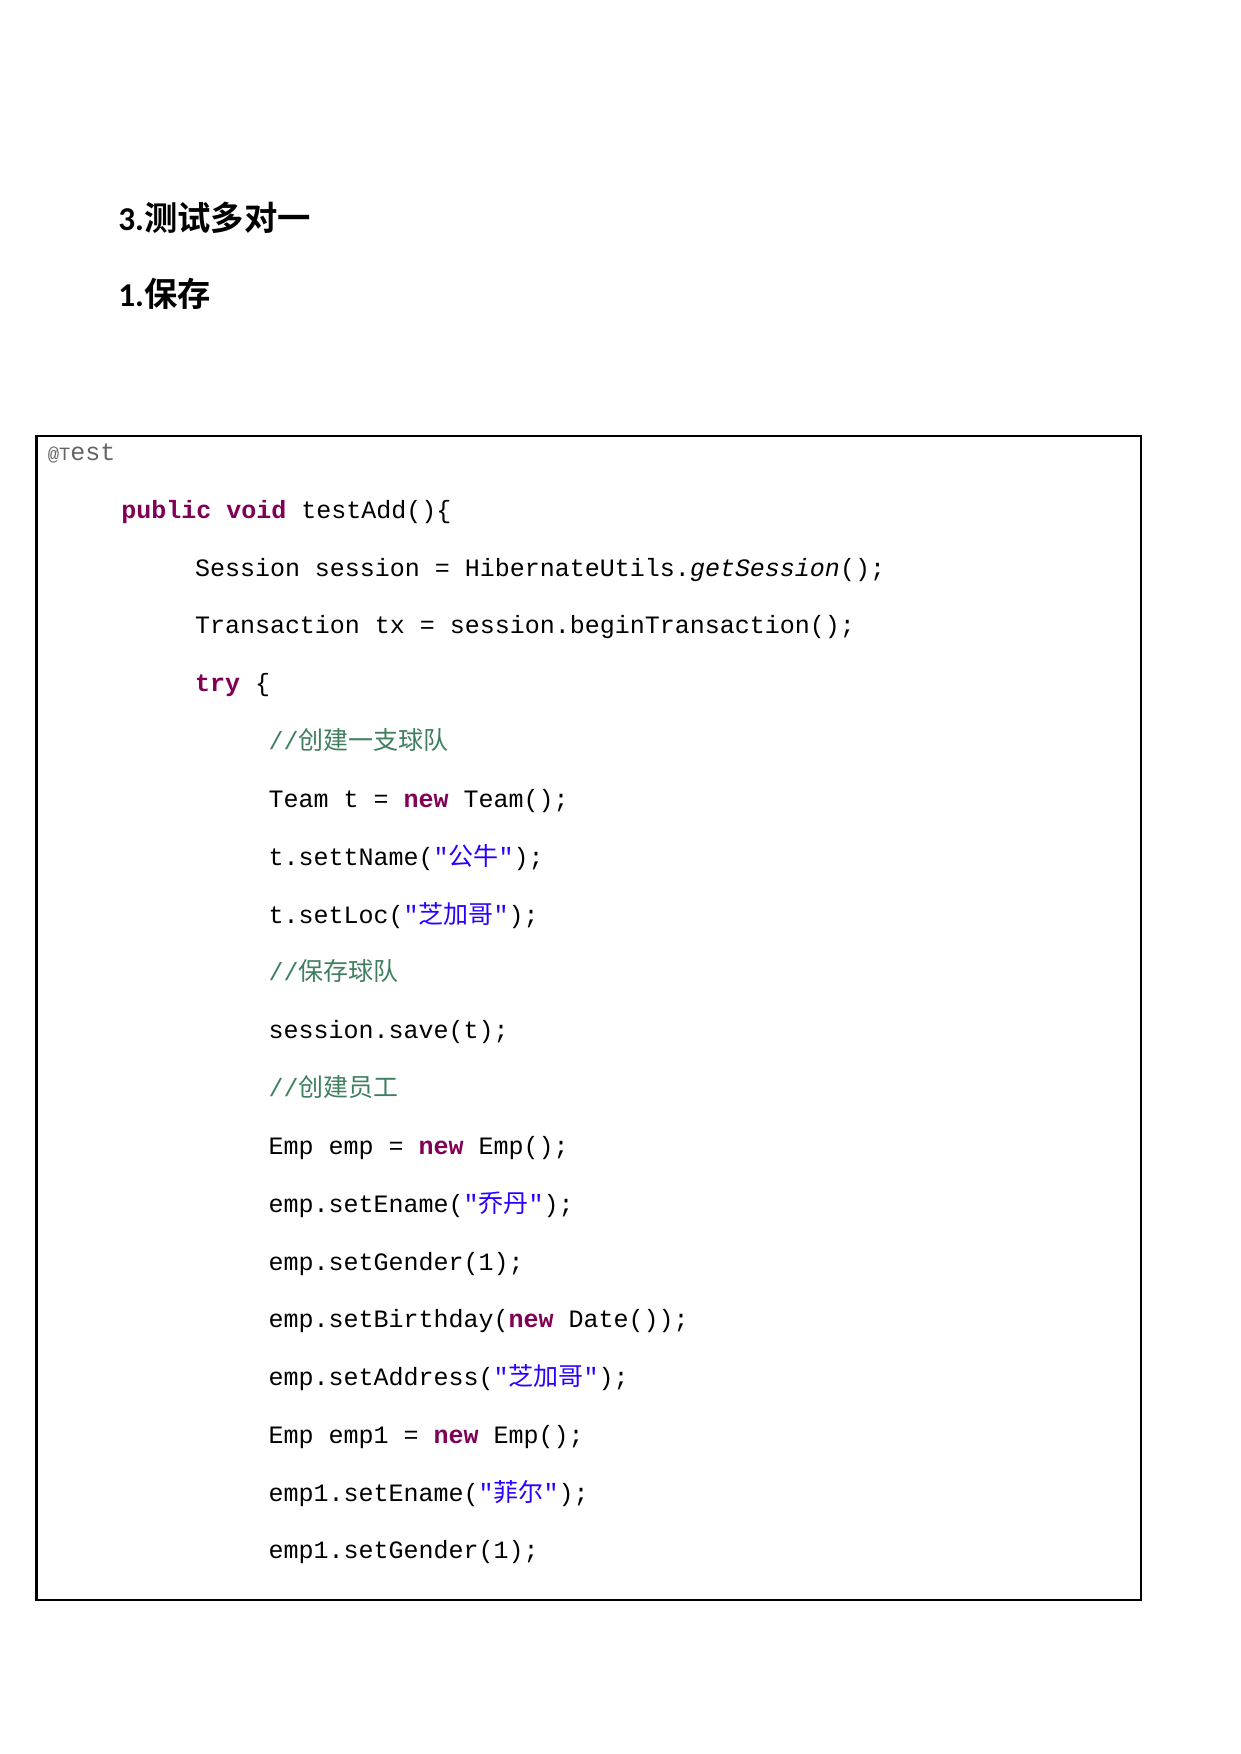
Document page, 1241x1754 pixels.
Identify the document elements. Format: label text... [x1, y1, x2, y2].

table_header @Test public void testAdd(){ Session session = HibernateUtils.getSession(); Transaction tx = session.beginTransaction(); try { //创建一支球队 Team t = new Team(); t.settName("公牛"); t.setLoc("芝加哥"); //保存球队 session.save(t); //创建员工 Emp emp = new Emp(); emp.setEname("乔丹"); emp.setGender(1); emp.setBirthday(new Date()); emp.setAddress("芝加哥"); Emp emp1 = new Emp(); emp1.setEname("菲尔"); emp1.setGender(1); [38, 437, 1140, 1599]
subtitle 3.测试多对一 [118, 192, 1122, 240]
subtitle 1.保存 [118, 267, 1122, 316]
